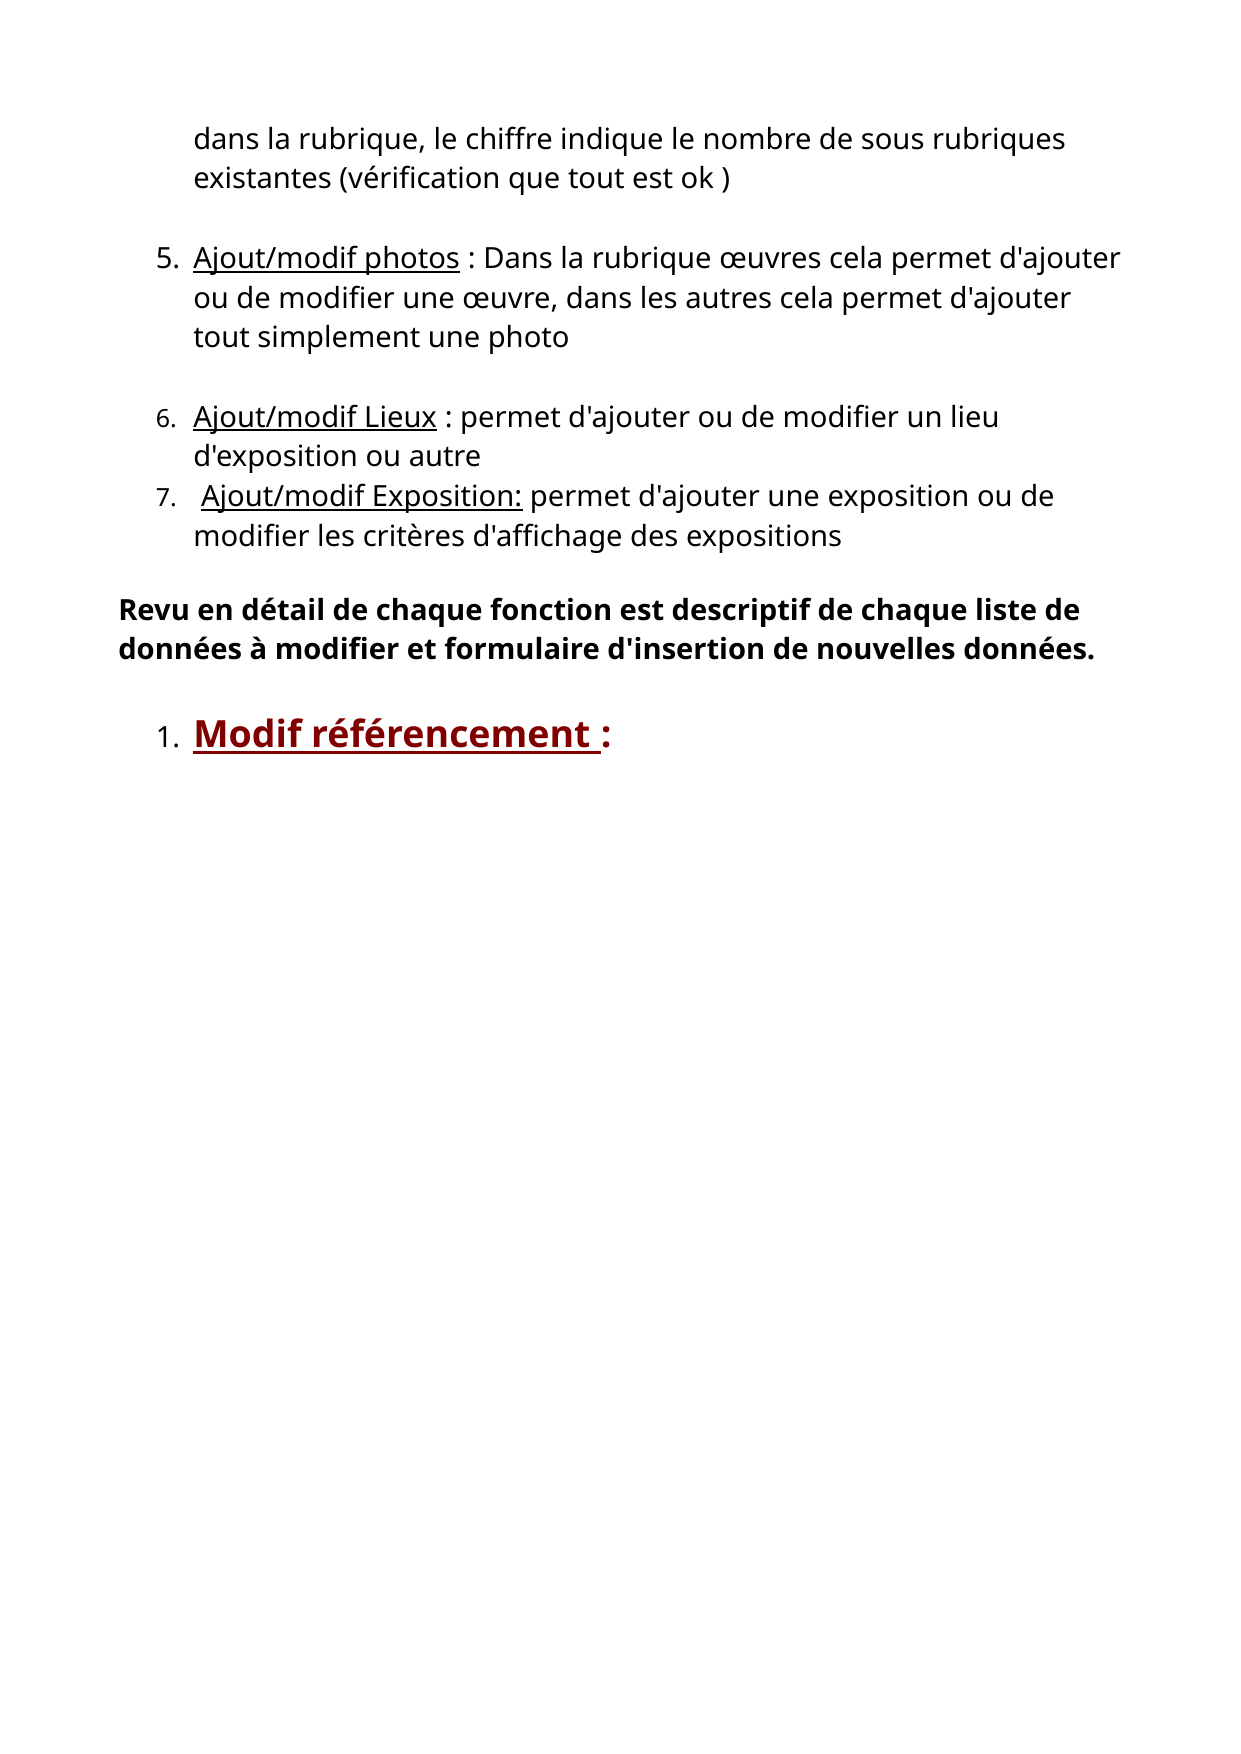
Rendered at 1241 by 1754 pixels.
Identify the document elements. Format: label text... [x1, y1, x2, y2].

list Ajout/modif Lieux : permet d'ajouter ou de modifier un lieu d'exposition ou autre [156, 396, 1122, 475]
text Revu en détail de chaque fonction est descriptif de chaque liste de données à modifier et formulaire d'insertion de nouvelles données. [118, 589, 1122, 668]
list Ajout/modif Exposition: permet d'ajouter une exposition ou de modifier les critères d'affichage des expositions [156, 475, 1122, 589]
list dans la rubrique, le chiffre indique le nombre de sous rubriques existantes (vérification que tout est ok ) [156, 118, 1122, 237]
list Modif référencement : [156, 708, 1122, 798]
list Ajout/modif photos : Dans la rubrique œuvres cela permet d'ajouter ou de modifier une œuvre, dans les autres cela permet d'ajouter tout simplement une photo [156, 237, 1122, 396]
